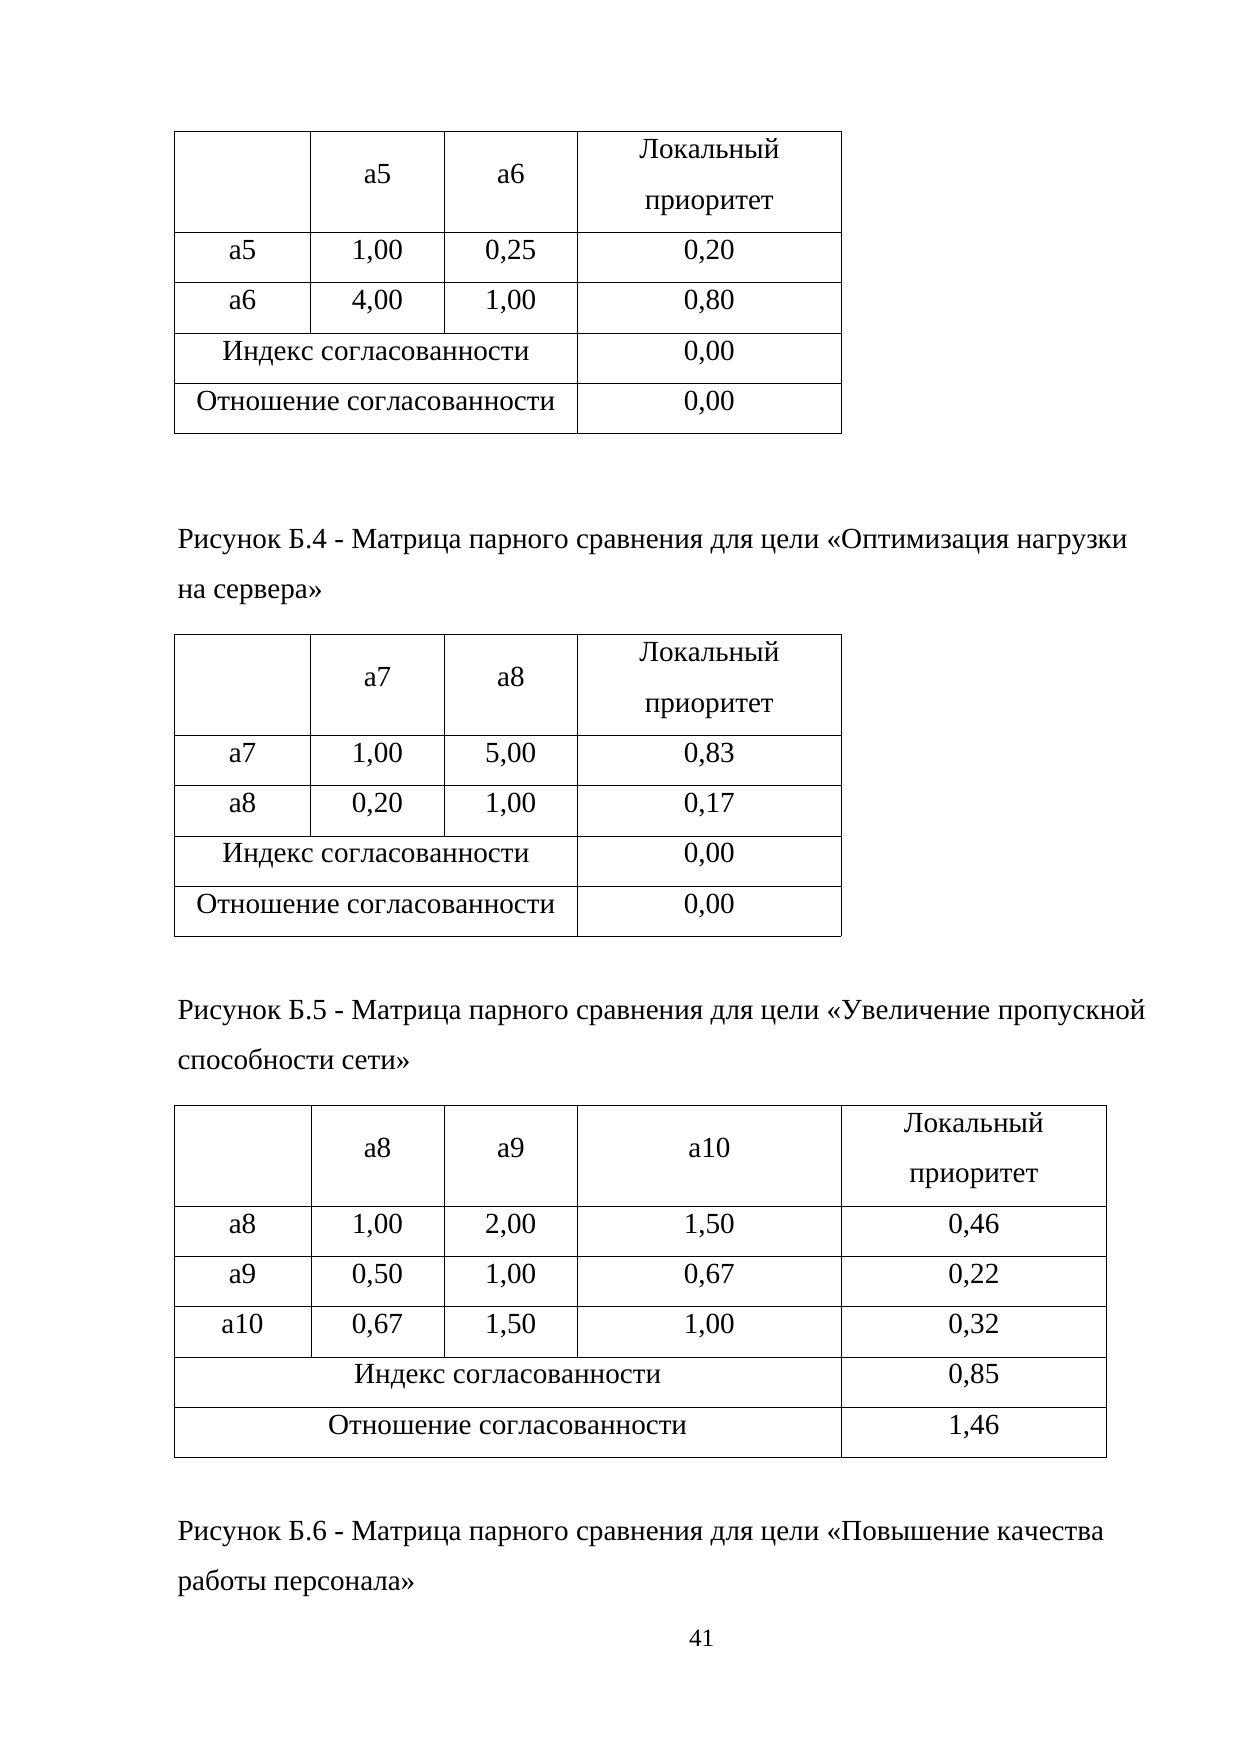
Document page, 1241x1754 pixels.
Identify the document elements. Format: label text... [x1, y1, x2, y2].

table_cell a8 [175, 1207, 311, 1256]
table_header a10 [578, 1106, 841, 1206]
table_header [175, 635, 310, 735]
table_cell a5 [175, 233, 310, 282]
table_cell 0,50 [312, 1257, 444, 1306]
table_cell 0,83 [578, 736, 841, 785]
table_header a9 [445, 1106, 577, 1206]
table_cell 1,00 [445, 786, 577, 836]
table_cell a7 [175, 736, 310, 785]
table_cell 0,80 [578, 283, 841, 333]
table_cell 1,50 [445, 1307, 577, 1357]
table_cell 1,46 [842, 1408, 1106, 1457]
table_cell 0,00 [578, 837, 841, 886]
text Рисунок Б.5 - Матрица парного сравнения для цели «Увеличение пропускной способности сети» [177, 992, 1152, 1076]
table_cell Индекс согласованности [175, 334, 577, 383]
table_cell 0,25 [445, 233, 577, 282]
table_cell 1,00 [445, 283, 577, 333]
table_cell 0,32 [842, 1307, 1106, 1357]
table_cell 0,46 [842, 1207, 1106, 1256]
table_cell 1,00 [312, 1207, 444, 1256]
table_cell 0,85 [842, 1358, 1106, 1407]
table_header a6 [445, 132, 577, 232]
table_header a7 [311, 635, 444, 735]
table_cell 5,00 [445, 736, 577, 785]
table_cell Индекс согласованности [175, 837, 577, 886]
table_cell a6 [175, 283, 310, 333]
table_header a8 [445, 635, 577, 735]
table_cell Индекс согласованности [175, 1358, 841, 1407]
table_cell 0,22 [842, 1257, 1106, 1306]
table_cell 1,50 [578, 1207, 841, 1256]
table_header a5 [311, 132, 444, 232]
table_cell 0,00 [578, 334, 841, 383]
table_cell Отношение согласованности [175, 384, 577, 433]
table_cell 1,00 [311, 736, 444, 785]
table_cell Отношение согласованности [175, 1408, 841, 1457]
table_cell 0,17 [578, 786, 841, 836]
table_header Локальный приоритет [842, 1106, 1106, 1206]
table_cell 0,20 [578, 233, 841, 282]
table_cell 0,00 [578, 384, 841, 433]
text Рисунок Б.6 - Матрица парного сравнения для цели «Повышение качества работы персонала» [177, 1513, 1152, 1597]
table_cell 4,00 [311, 283, 444, 333]
table_cell 0,00 [578, 887, 841, 936]
table_header [175, 1106, 311, 1206]
table_header Локальный приоритет [578, 635, 841, 735]
table_cell 1,00 [578, 1307, 841, 1357]
table_cell 2,00 [445, 1207, 577, 1256]
table_cell a8 [175, 786, 310, 836]
table_header Локальный приоритет [578, 132, 841, 232]
table_cell 1,00 [311, 233, 444, 282]
table_cell 0,20 [311, 786, 444, 836]
table_cell a9 [175, 1257, 311, 1306]
table_cell Отношение согласованности [175, 887, 577, 936]
table_header [175, 132, 310, 232]
table_cell 0,67 [578, 1257, 841, 1306]
table_cell 0,67 [312, 1307, 444, 1357]
table_cell 1,00 [445, 1257, 577, 1306]
text Рисунок Б.4 - Матрица парного сравнения для цели «Оптимизация нагрузки на сервера» [177, 521, 1152, 605]
table_header a8 [312, 1106, 444, 1206]
table_cell a10 [175, 1307, 311, 1357]
